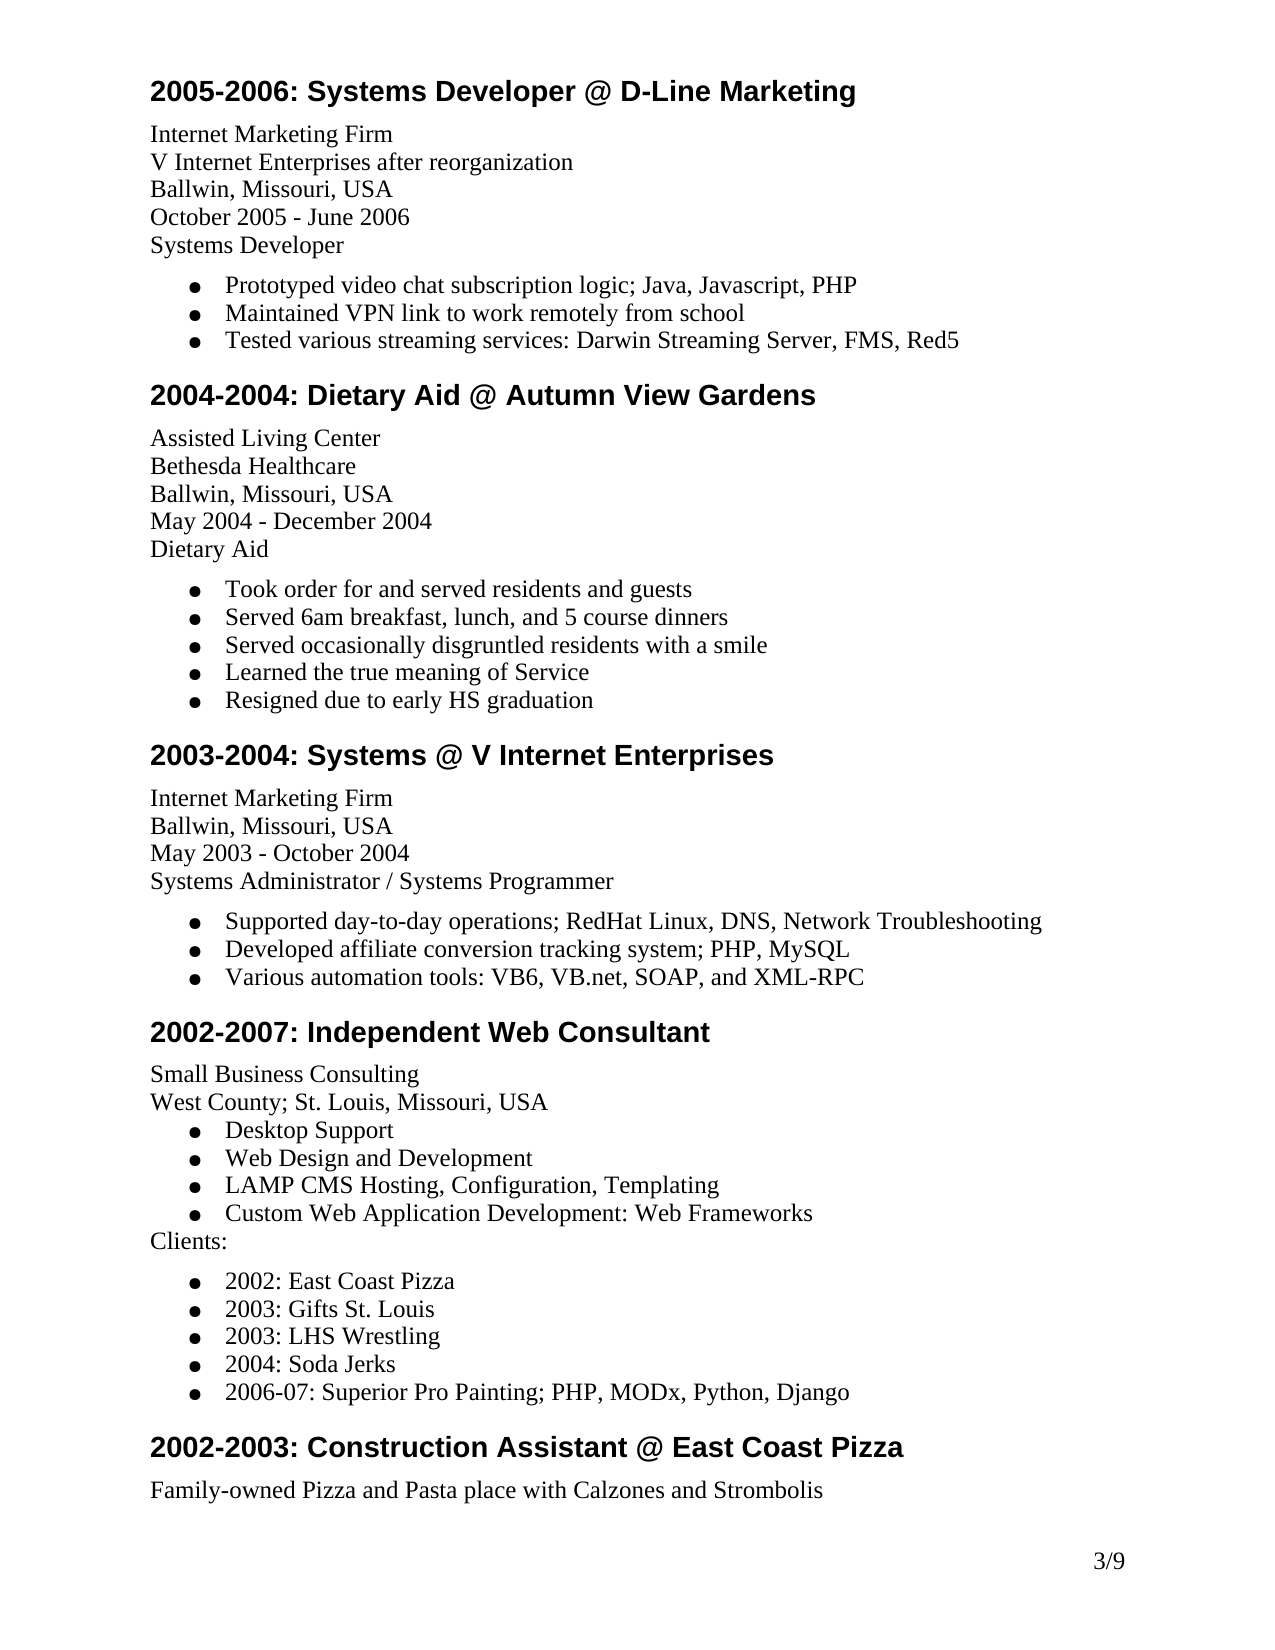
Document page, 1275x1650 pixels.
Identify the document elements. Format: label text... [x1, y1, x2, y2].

list Resigned due to early HS graduation [187, 686, 1125, 714]
subtitle 2002-2003: Construction Assistant @ East Coast Pizza [150, 1431, 1125, 1463]
subtitle 2005-2006: Systems Developer @ D-Line Marketing [150, 75, 1125, 108]
text West County; St. Louis, Missouri, USA [150, 1088, 1125, 1116]
text October 2005 - June 2006 [150, 203, 1125, 231]
list Prototyped video chat subscription logic; Java, Javascript, PHP [187, 271, 1125, 299]
list Served occasionally disgruntled residents with a smile [187, 631, 1125, 658]
subtitle 2002-2007: Independent Web Consultant [150, 1016, 1125, 1048]
subtitle 2003-2004: Systems @ V Internet Enterprises [150, 739, 1125, 772]
list 2003: LHS Wrestling [187, 1322, 1125, 1350]
list 2004: Soda Jerks [187, 1350, 1125, 1378]
list Web Design and Development [187, 1144, 1125, 1171]
text Ballwin, Missouri, USA [150, 812, 1125, 839]
list Maintained VPN link to work remotely from school [187, 299, 1125, 327]
text May 2003 - October 2004 [150, 839, 1125, 867]
list 2006-07: Superior Pro Painting; PHP, MODx, Python, Django [187, 1378, 1125, 1406]
text V Internet Enterprises after reorganization [150, 148, 1125, 176]
list 2003: Gifts St. Louis [187, 1295, 1125, 1322]
list LAMP CMS Hosting, Configuration, Templating [187, 1171, 1125, 1199]
list Served 6am breakfast, lunch, and 5 course dinners [187, 603, 1125, 631]
text Clients: [150, 1227, 1125, 1254]
list Developed affiliate conversion tracking system; PHP, MySQL [187, 935, 1125, 963]
list Custom Web Application Development: Web Frameworks [187, 1199, 1125, 1227]
text May 2004 - December 2004 [150, 507, 1125, 535]
text Ballwin, Missouri, USA [150, 176, 1125, 203]
text Systems Developer [150, 231, 1125, 259]
text Assisted Living Center [150, 424, 1125, 452]
text Internet Marketing Firm [150, 784, 1125, 812]
list Various automation tools: VB6, VB.net, SOAP, and XML-RPC [187, 963, 1125, 991]
text Family-owned Pizza and Pasta place with Calzones and Strombolis [150, 1476, 1125, 1503]
list Took order for and served residents and guests [187, 575, 1125, 603]
text Bethesda Healthcare [150, 452, 1125, 480]
subtitle 2004-2004: Dietary Aid @ Autumn View Gardens [150, 379, 1125, 412]
text Small Business Consulting [150, 1061, 1125, 1088]
text Systems Administrator / Systems Programmer [150, 867, 1125, 895]
list Tested various streaming services: Darwin Streaming Server, FMS, Red5 [187, 327, 1125, 354]
text Ballwin, Missouri, USA [150, 480, 1125, 507]
list Desktop Support [187, 1116, 1125, 1144]
list Supported day-to-day operations; RedHat Linux, DNS, Network Troubleshooting [187, 907, 1125, 935]
text Internet Marketing Firm [150, 120, 1125, 148]
list 2002: East Coast Pizza [187, 1267, 1125, 1295]
text Dietary Aid [150, 535, 1125, 563]
list Learned the true meaning of Service [187, 658, 1125, 686]
